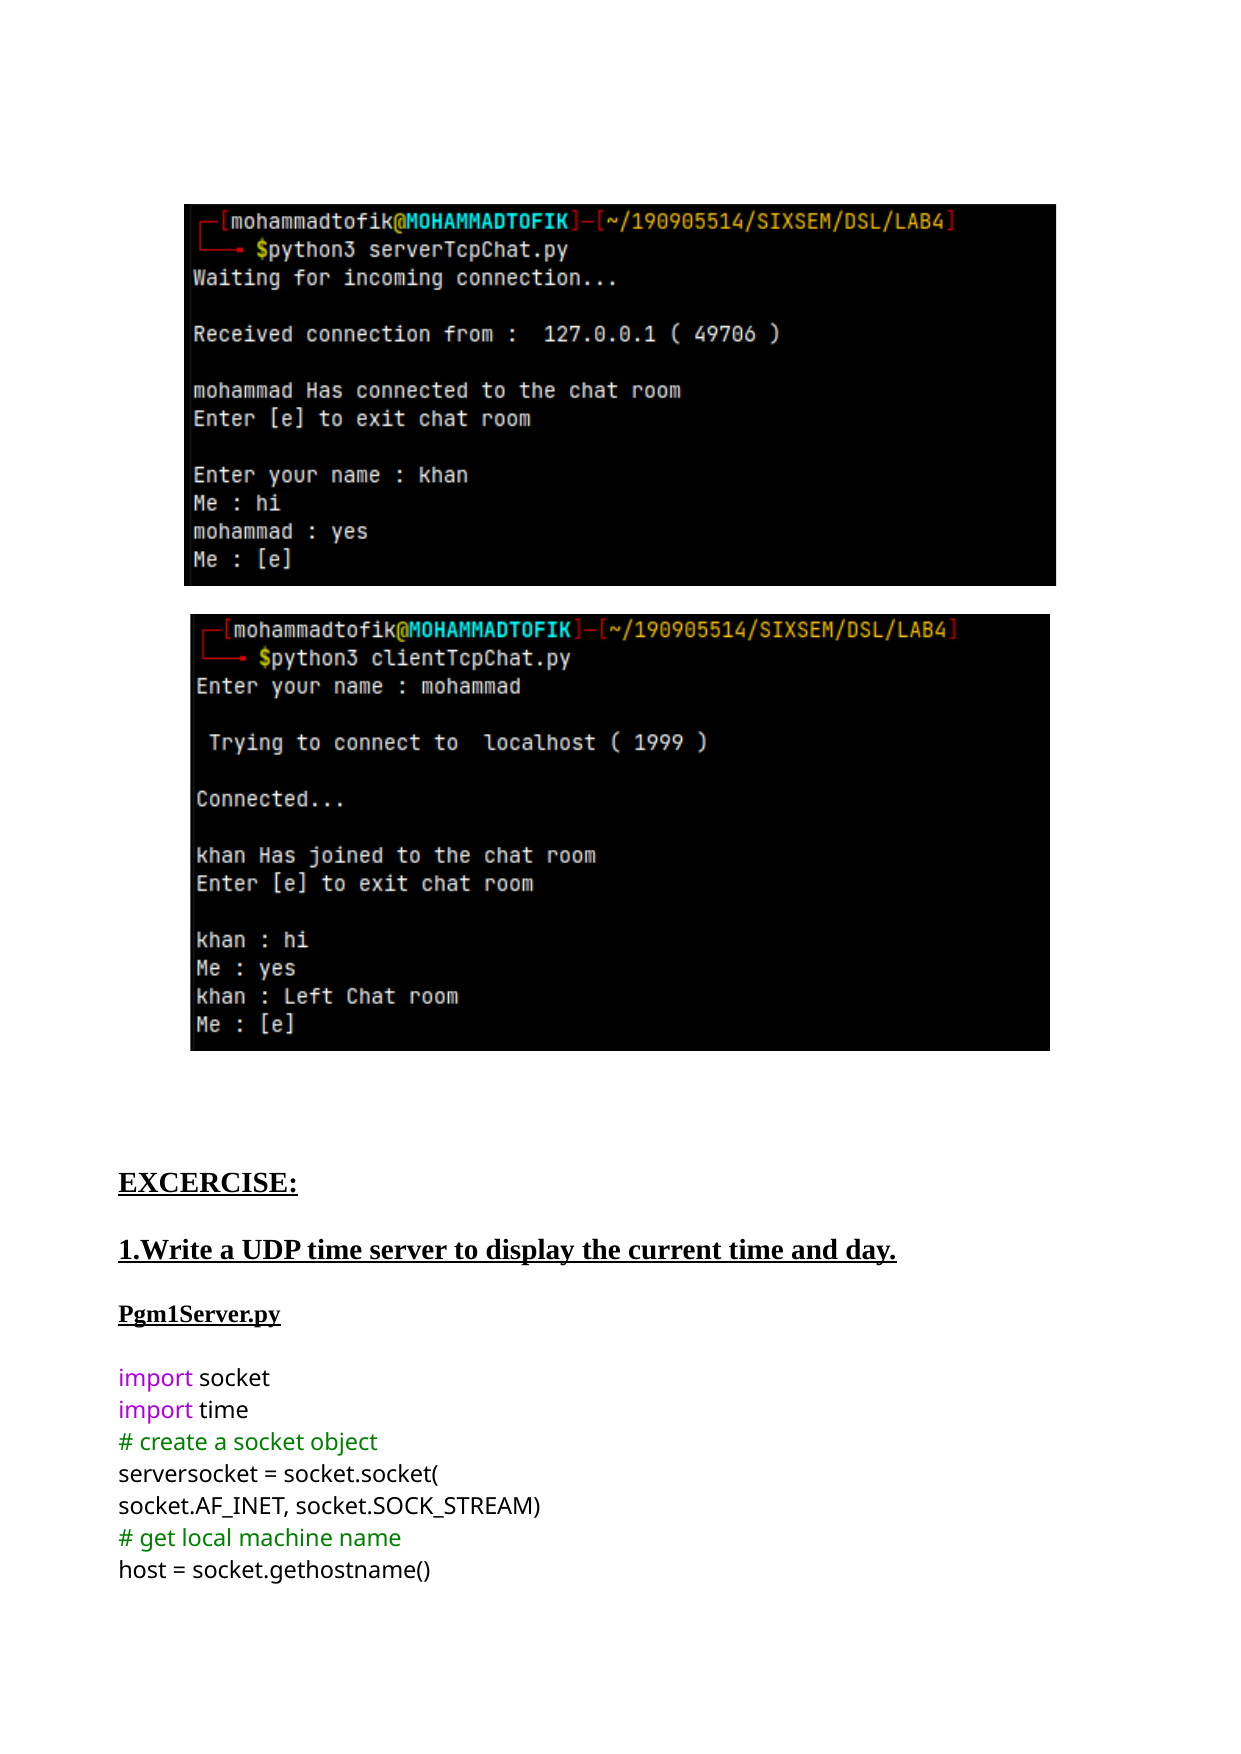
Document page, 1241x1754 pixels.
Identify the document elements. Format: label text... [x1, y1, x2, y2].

text host = socket.gethostname() [118, 1554, 1122, 1586]
text socket.AF_INET, socket.SOCK_STREAM) [118, 1490, 1122, 1522]
text EXCERCISE: [118, 1165, 1122, 1199]
text # create a socket object [118, 1426, 1122, 1458]
text Pgm1Server.py [118, 1299, 1122, 1328]
text serversocket = socket.socket( [118, 1458, 1122, 1490]
picture [190, 614, 1050, 1051]
picture [184, 204, 1057, 586]
text # get local machine name [118, 1522, 1122, 1554]
text import time [118, 1394, 1122, 1426]
text import socket [118, 1362, 1122, 1394]
text 1.Write a UDP time server to display the current time and day. [118, 1232, 1122, 1266]
